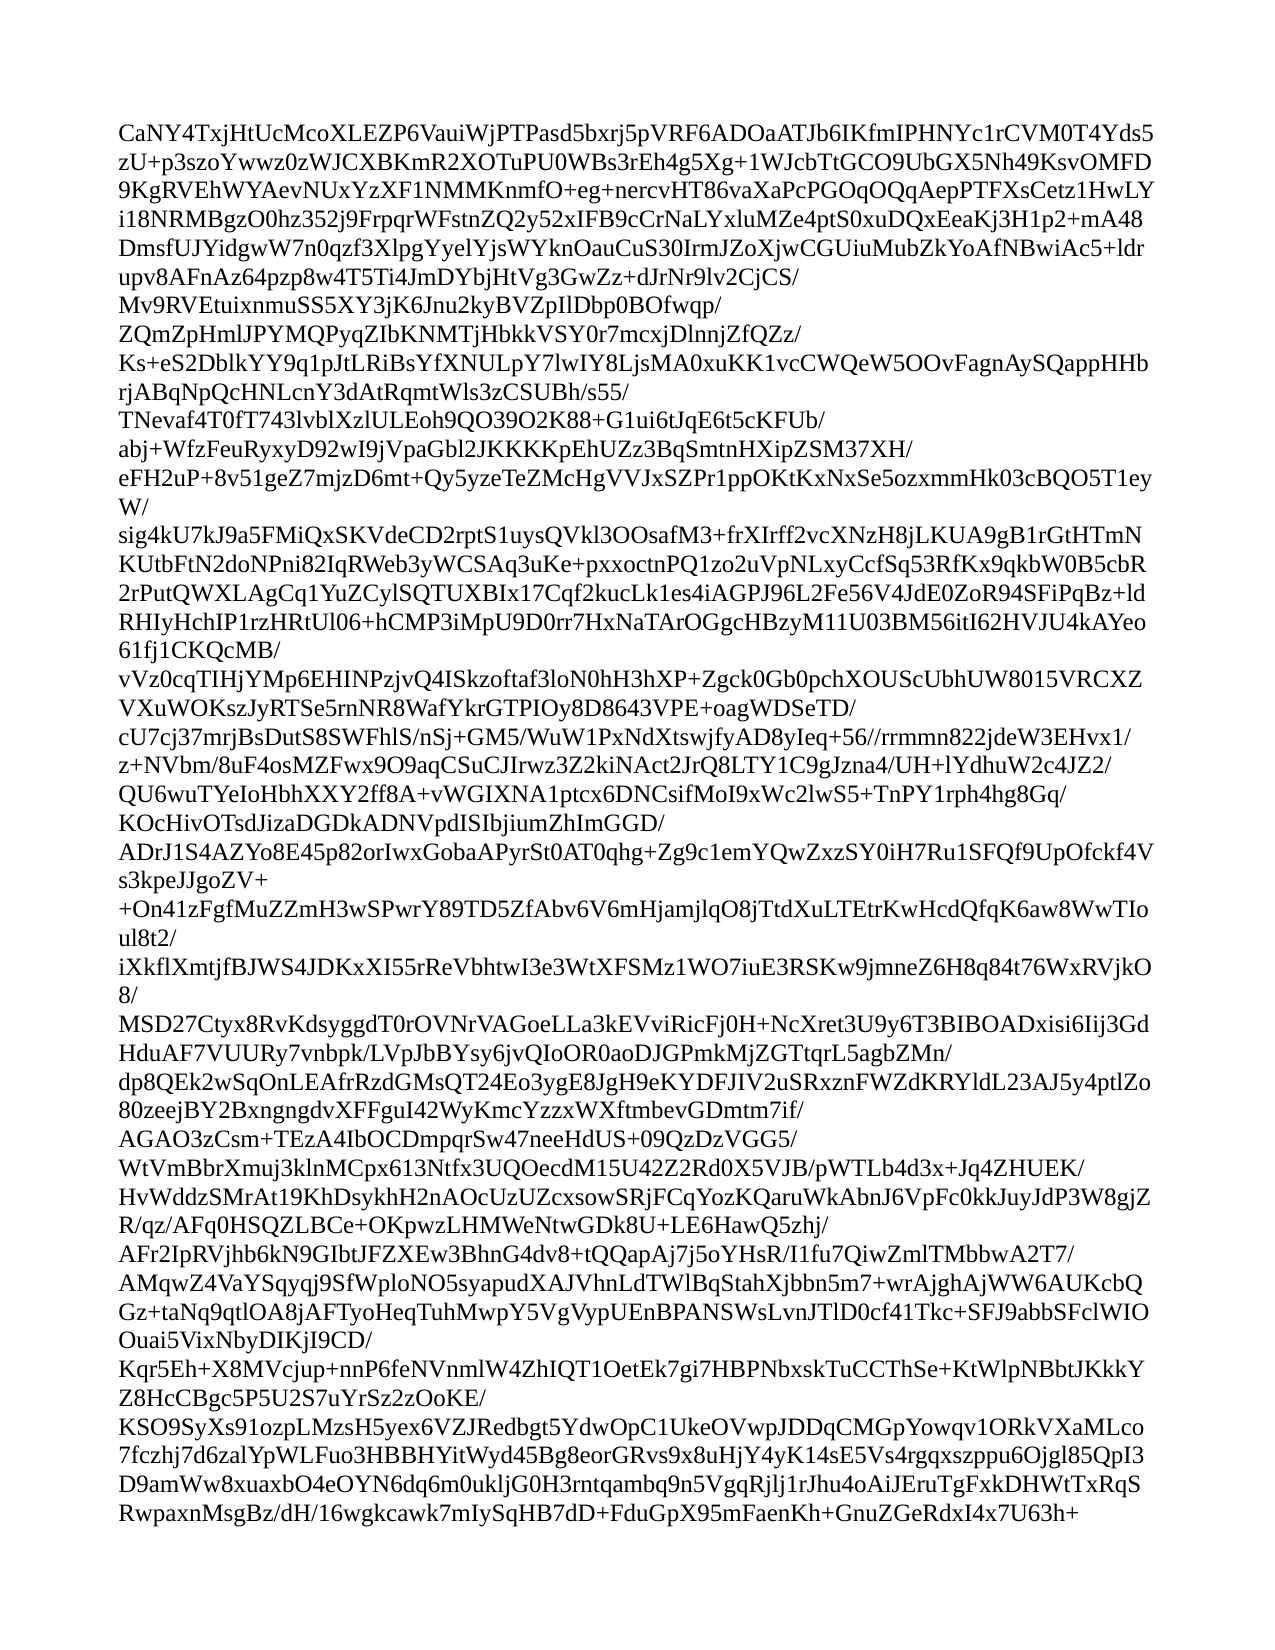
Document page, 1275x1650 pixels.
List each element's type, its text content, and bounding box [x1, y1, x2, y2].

text CaNY4TxjHtUcMcoXLEZP6VauiWjPTPasd5bxrj5pVRF6ADOaATJb6IKfmIPHNYc1rCVM0T4Yds5zU+p3szoYwwz0zWJCXBKmR2XOTuPU0WBs3rEh4g5Xg+1WJcbTtGCO9UbGX5Nh49KsvOMFD9KgRVEhWYAevNUxYzXF1NMMKnmfO+eg+nercvHT86vaXaPcPGOqOQqAepPTFXsCetz1HwLYi18NRMBgzO0hz352j9FrpqrWFstnZQ2y52xIFB9cCrNaLYxluMZe4ptS0xuDQxEeaKj3H1p2+mA48DmsfUJYidgwW7n0qzf3XlpgYyelYjsWYknOauCuS30IrmJZoXjwCGUiuMubZkYoAfNBwiAc5+ldrupv8AFnAz64pzp8w4T5Ti4JmDYbjHtVg3GwZz+dJrNr9lv2CjCS/Mv9RVEtuixnmuSS5XY3jK6Jnu2kyBVZpIlDbp0BOfwqp/ZQmZpHmlJPYMQPyqZIbKNMTjHbkkVSY0r7mcxjDlnnjZfQZz/Ks+eS2DblkYY9q1pJtLRiBsYfXNULpY7lwIY8LjsMA0xuKK1vcCWQeW5OOvFagnAySQappHHbrjABqNpQcHNLcnY3dAtRqmtWls3zCSUBh/s55/TNevaf4T0fT743lvblXzlULEoh9QO39O2K88+G1ui6tJqE6t5cKFUb/abj+WfzFeuRyxyD92wI9jVpaGbl2JKKKKpEhUZz3BqSmtnHXipZSM37XH/eFH2uP+8v51geZ7mjzD6mt+Qy5yzeTeZMcHgVVJxSZPr1ppOKtKxNxSe5ozxmmHk03cBQO5T1eyW/sig4kU7kJ9a5FMiQxSKVdeCD2rptS1uysQVkl3OOsafM3+frXIrff2vcXNzH8jLKUA9gB1rGtHTmNKUtbFtN2doNPni82IqRWeb3yWCSAq3uKe+pxxoctnPQ1zo2uVpNLxyCcfSq53RfKx9qkbW0B5cbR2rPutQWXLAgCq1YuZCylSQTUXBIx17Cqf2kucLk1es4iAGPJ96L2Fe56V4JdE0ZoR94SFiPqBz+ldRHIyHchIP1rzHRtUl06+hCMP3iMpU9D0rr7HxNaTArOGgcHBzyM11U03BM56itI62HVJU4kAYeo61fj1CKQcMB/vVz0cqTIHjYMp6EHINPzjvQ4ISkzoftaf3loN0hH3hXP+Zgck0Gb0pchXOUScUbhUW8015VRCXZVXuWOKszJyRTSe5rnNR8WafYkrGTPIOy8D8643VPE+oagWDSeTD/cU7cj37mrjBsDutS8SWFhlS/nSj+GM5/WuW1PxNdXtswjfyAD8yIeq+56//rrmmn822jdeW3EHvx1/z+NVbm/8uF4osMZFwx9O9aqCSuCJIrwz3Z2kiNAct2JrQ8LTY1C9gJzna4/UH+lYdhuW2c4JZ2/QU6wuTYeIoHbhXXY2ff8A+vWGIXNA1ptcx6DNCsifMoI9xWc2lwS5+TnPY1rph4hg8Gq/KOcHivOTsdJizaDGDkADNVpdISIbjiumZhImGGD/ADrJ1S4AZYo8E45p82orIwxGobaAPyrSt0AT0qhg+Zg9c1emYQwZxzSY0iH7Ru1SFQf9UpOfckf4Vs3kpeJJgoZV++On41zFgfMuZZmH3wSPwrY89TD5ZfAbv6V6mHjamjlqO8jTtdXuLTEtrKwHcdQfqK6aw8WwTIoul8t2/iXkflXmtjfBJWS4JDKxXI55rReVbhtwI3e3WtXFSMz1WO7iuE3RSKw9jmneZ6H8q84t76WxRVjkO8/MSD27Ctyx8RvKdsyggdT0rOVNrVAGoeLLa3kEVviRicFj0H+NcXret3U9y6T3BIBOADxisi6Iij3GdHduAF7VUURy7vnbpk/LVpJbBYsy6jvQIoOR0aoDJGPmkMjZGTtqrL5agbZMn/dp8QEk2wSqOnLEAfrRzdGMsQT24Eo3ygE8JgH9eKYDFJIV2uSRxznFWZdKRYldL23AJ5y4ptlZo80zeejBY2BxngngdvXFFguI42WyKmcYzzxWXftmbevGDmtm7if/AGAO3zCsm+TEzA4IbOCDmpqrSw47neeHdUS+09QzDzVGG5/WtVmBbrXmuj3klnMCpx613Ntfx3UQOecdM15U42Z2Rd0X5VJB/pWTLb4d3x+Jq4ZHUEK/HvWddzSMrAt19KhDsykhH2nAOcUzUZcxsowSRjFCqYozKQaruWkAbnJ6VpFc0kkJuyJdP3W8gjZR/qz/AFq0HSQZLBCe+OKpwzLHMWeNtwGDk8U+LE6HawQ5zhj/AFr2IpRVjhb6kN9GIbtJFZXEw3BhnG4dv8+tQQapAj7j5oYHsR/I1fu7QiwZmlTMbbwA2T7/AMqwZ4VaYSqyqj9SfWploNO5syapudXAJVhnLdTWlBqStahXjbbn5m7+wrAjghAjWW6AUKcbQGz+taNq9qtlOA8jAFTyoHeqTuhMwpY5VgVypUEnBPANSWsLvnJTlD0cf41Tkc+SFJ9abbSFclWIOOuai5VixNbyDIKjI9CD/Kqr5Eh+X8MVcjup+nnP6feNVnmlW4ZhIQT1OetEk7gi7HBPNbxskTuCCThSe+KtWlpNBbtJKkkYZ8HcCBgc5P5U2S7uYrSz2zOoKE/KSO9SyXs91ozpLMzsH5yex6VZJRedbgt5YdwOpC1UkeOVwpJDDqCMGpYowqv1ORkVXaMLco7fczhj7d6zalYpWLFuo3HBBHYitWyd45Bg8eorGRvs9x8uHjY4yK14sE5Vs4rgqxszppu6Ojgl85QpI3D9amWw8xuaxbO4eOYN6dq6m0ukljG0H3rntqambq9n5VgqRjlj1rJhu4oAiJEruTgFxkDHWtTxRqSRwpaxnMsgBz/dH/16wgkcawk7mIySqHB7dD+FduGpX95mFaenKh+GnuZGeRdxI4x7U63h+ [118, 118, 1157, 1527]
